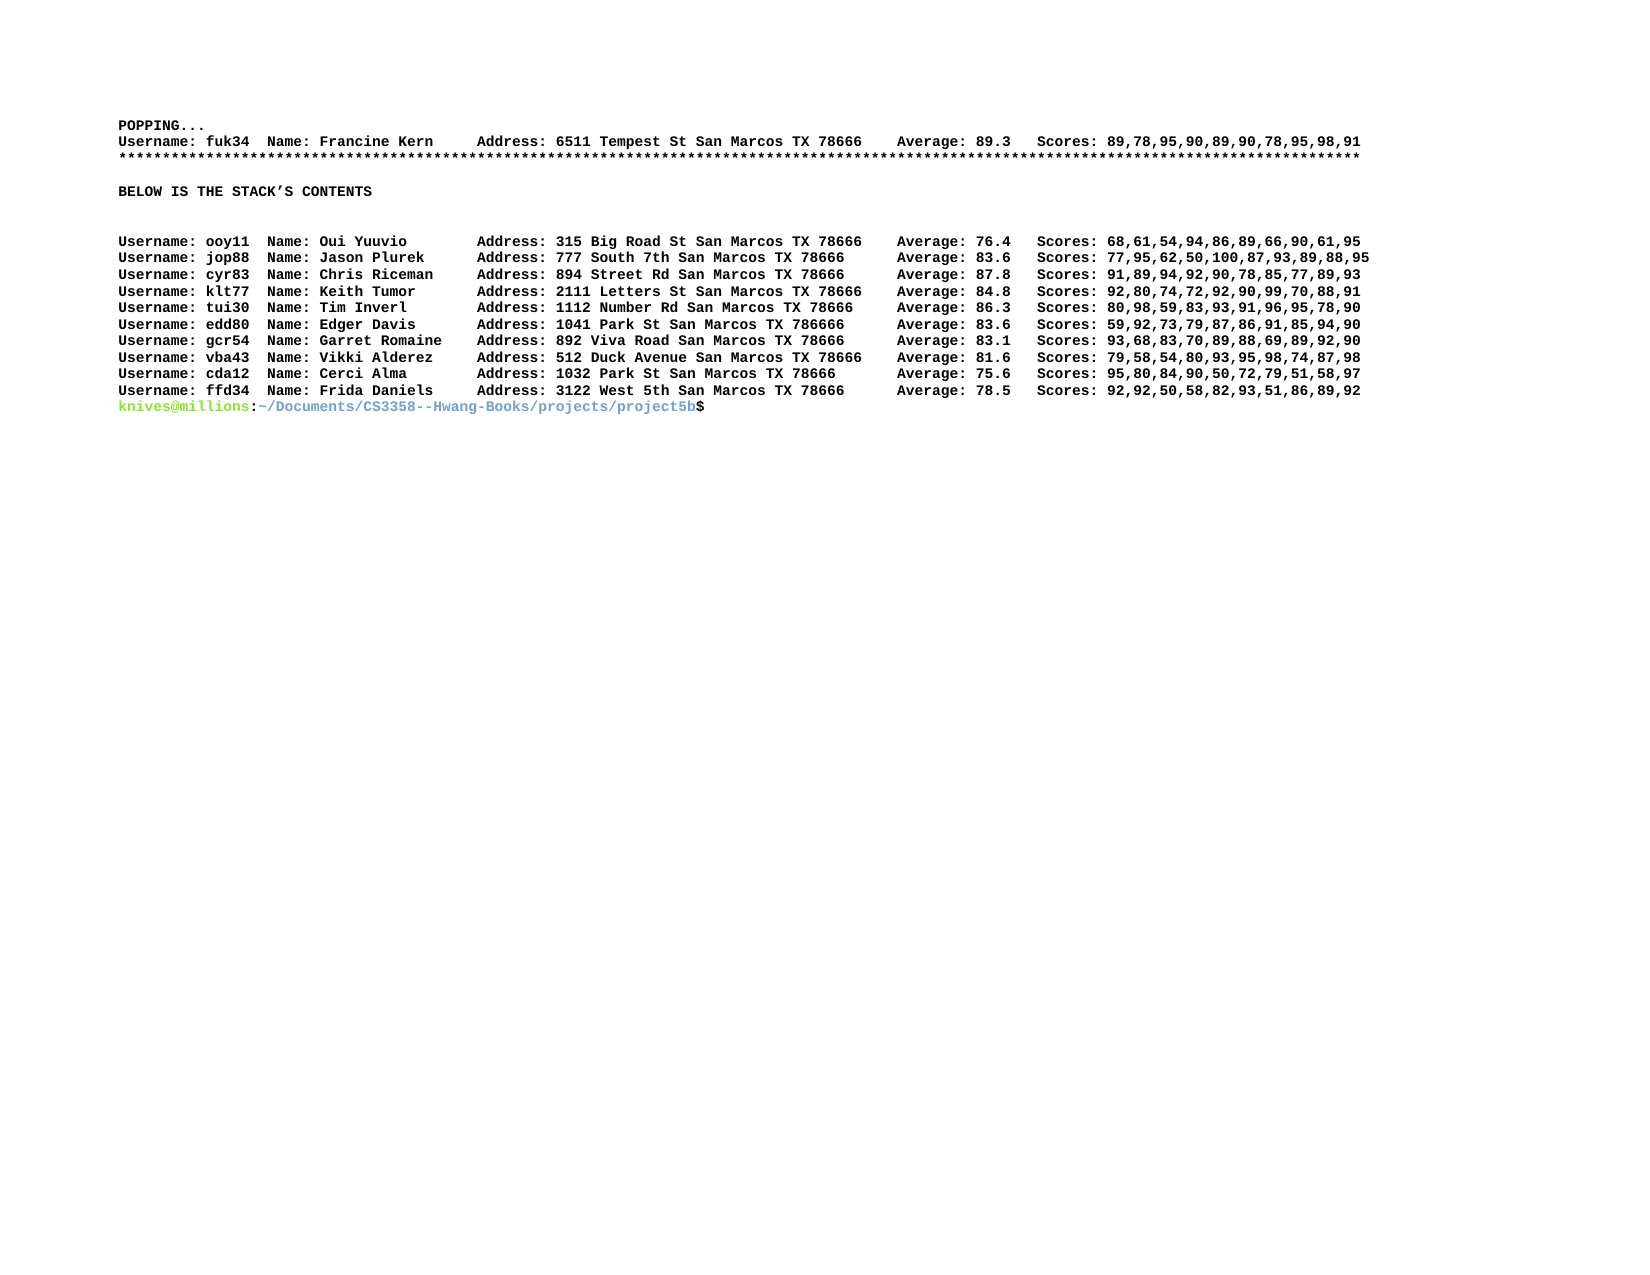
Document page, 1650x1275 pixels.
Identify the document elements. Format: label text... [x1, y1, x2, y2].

text Username: jop88 Name: Jason Plurek Address: 777 South 7th San Marcos TX 78666 Average: 83.6 Scores: 77,95,62,50,100,87,93,89,88,95 [118, 251, 1532, 267]
text BELOW IS THE STACK’S CONTENTS [118, 184, 1532, 201]
text Username: gcr54 Name: Garret Romaine Address: 892 Viva Road San Marcos TX 78666 Average: 83.1 Scores: 93,68,83,70,89,88,69,89,92,90 [118, 333, 1532, 350]
text knives@millions:~/Documents/CS3358--Hwang-Books/projects/project5b$ [118, 400, 1532, 416]
text Username: ooy11 Name: Oui Yuuvio Address: 315 Big Road St San Marcos TX 78666 Average: 76.4 Scores: 68,61,54,94,86,89,66,90,61,95 [118, 234, 1532, 251]
text Username: tui30 Name: Tim Inverl Address: 1112 Number Rd San Marcos TX 78666 Average: 86.3 Scores: 80,98,59,83,93,91,96,95,78,90 [118, 300, 1532, 317]
text ********************************************************************************************************************************************** [118, 151, 1532, 168]
text Username: ffd34 Name: Frida Daniels Address: 3122 West 5th San Marcos TX 78666 Average: 78.5 Scores: 92,92,50,58,82,93,51,86,89,92 [118, 383, 1532, 400]
text POPPING... [118, 118, 1532, 135]
text Username: klt77 Name: Keith Tumor Address: 2111 Letters St San Marcos TX 78666 Average: 84.8 Scores: 92,80,74,72,92,90,99,70,88,91 [118, 284, 1532, 300]
text Username: fuk34 Name: Francine Kern Address: 6511 Tempest St San Marcos TX 78666 Average: 89.3 Scores: 89,78,95,90,89,90,78,95,98,91 [118, 135, 1532, 151]
text Username: vba43 Name: Vikki Alderez Address: 512 Duck Avenue San Marcos TX 78666 Average: 81.6 Scores: 79,58,54,80,93,95,98,74,87,98 [118, 350, 1532, 367]
text Username: edd80 Name: Edger Davis Address: 1041 Park St San Marcos TX 786666 Average: 83.6 Scores: 59,92,73,79,87,86,91,85,94,90 [118, 317, 1532, 333]
text Username: cyr83 Name: Chris Riceman Address: 894 Street Rd San Marcos TX 78666 Average: 87.8 Scores: 91,89,94,92,90,78,85,77,89,93 [118, 267, 1532, 284]
text Username: cda12 Name: Cerci Alma Address: 1032 Park St San Marcos TX 78666 Average: 75.6 Scores: 95,80,84,90,50,72,79,51,58,97 [118, 367, 1532, 383]
